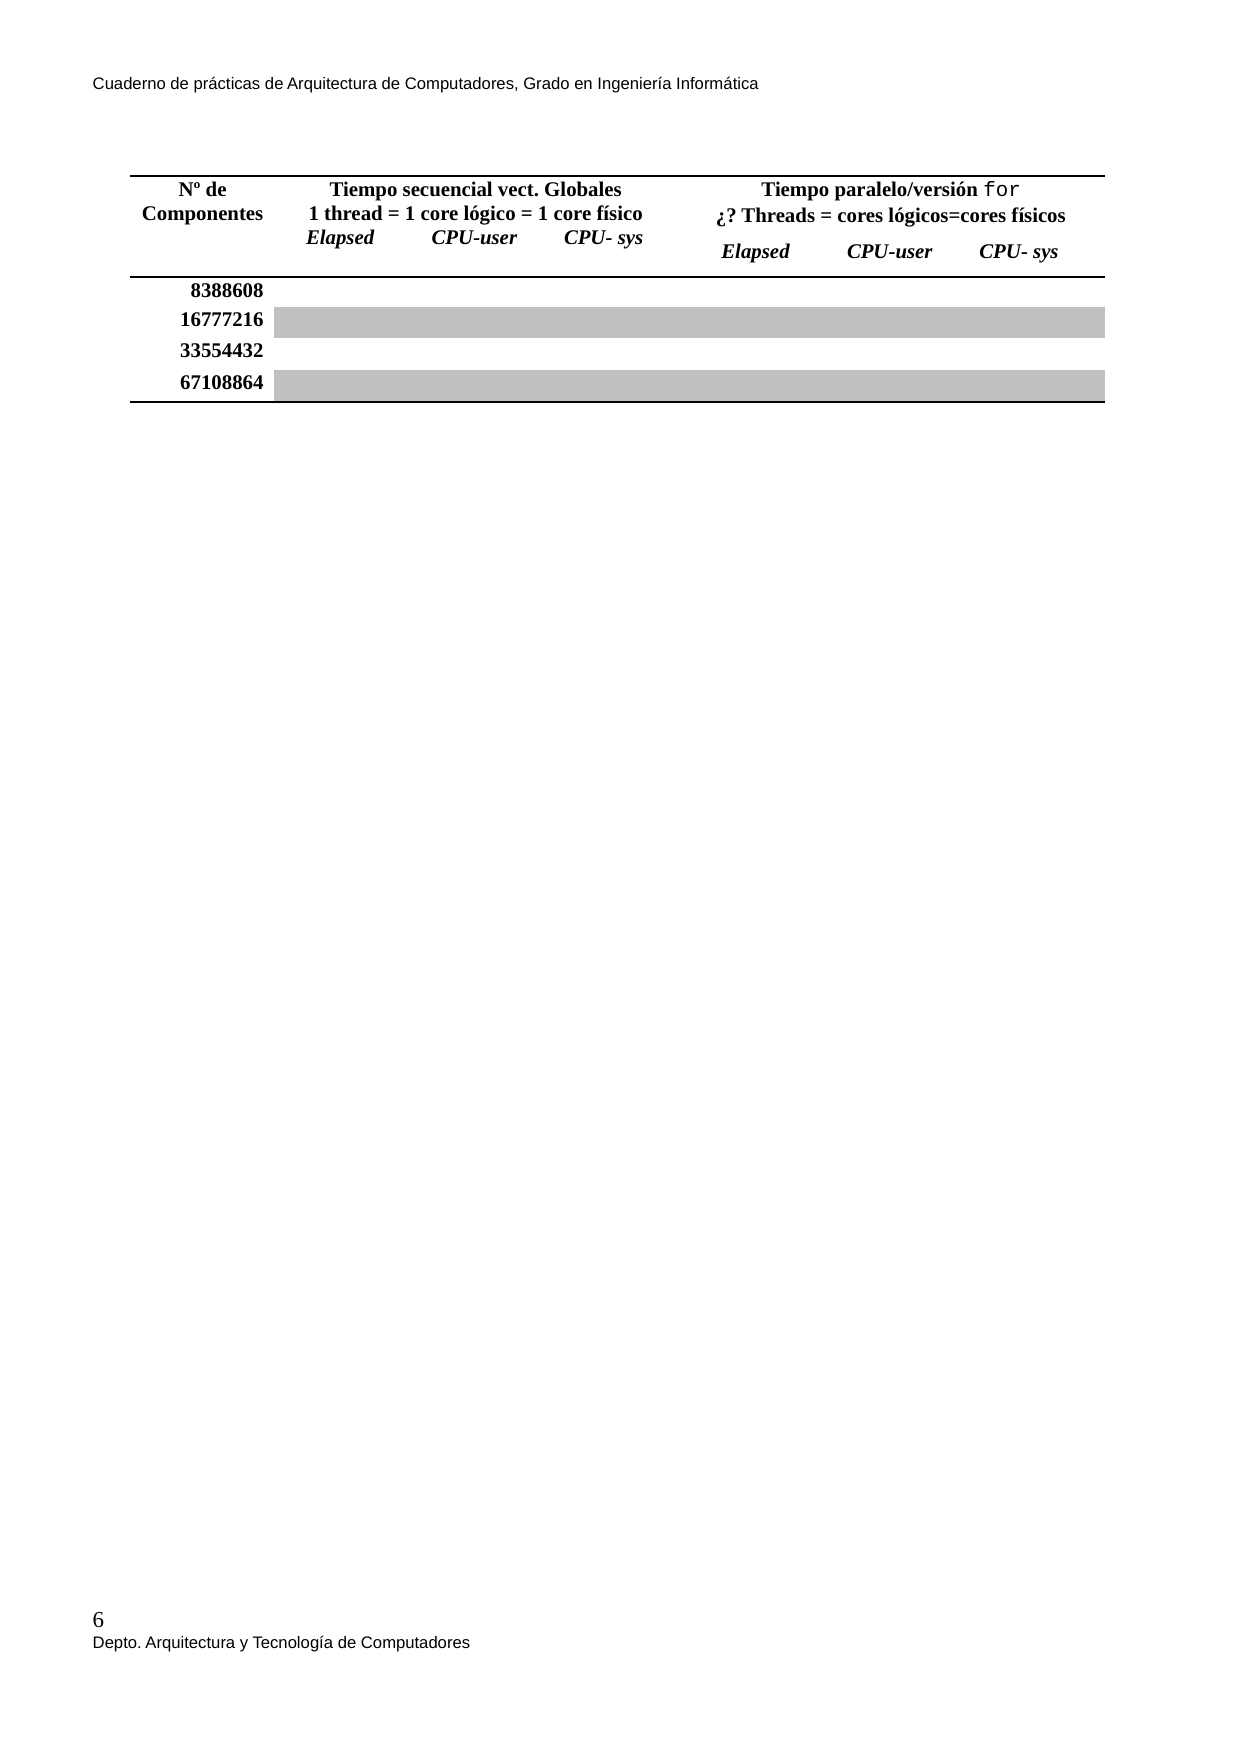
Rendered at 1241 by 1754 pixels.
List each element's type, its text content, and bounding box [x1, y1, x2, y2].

table_cell [274, 307, 677, 338]
table_cell [677, 370, 1105, 401]
table_cell 8388608 [130, 278, 274, 307]
table_cell [274, 278, 677, 307]
table_header Tiempo secuencial vect. Globales 1 thread = 1 core lógico = 1 core físico Elapsed CPU-user CPU- sys [274, 177, 677, 276]
table_cell [274, 339, 677, 370]
table_cell [81, 148, 1138, 623]
table_cell 67108864 [130, 370, 274, 401]
table_header Nº de Componentes [130, 177, 274, 276]
table_cell [677, 307, 1105, 338]
table_cell 33554432 [130, 339, 274, 370]
table_cell [677, 278, 1105, 307]
table_cell 16777216 [130, 307, 274, 338]
table_cell [274, 370, 677, 401]
table_cell [677, 339, 1105, 370]
table_header Tiempo paralelo/versión for ¿? Threads = cores lógicos=cores físicos Elapsed CPU-user CPU- sys [677, 177, 1105, 276]
